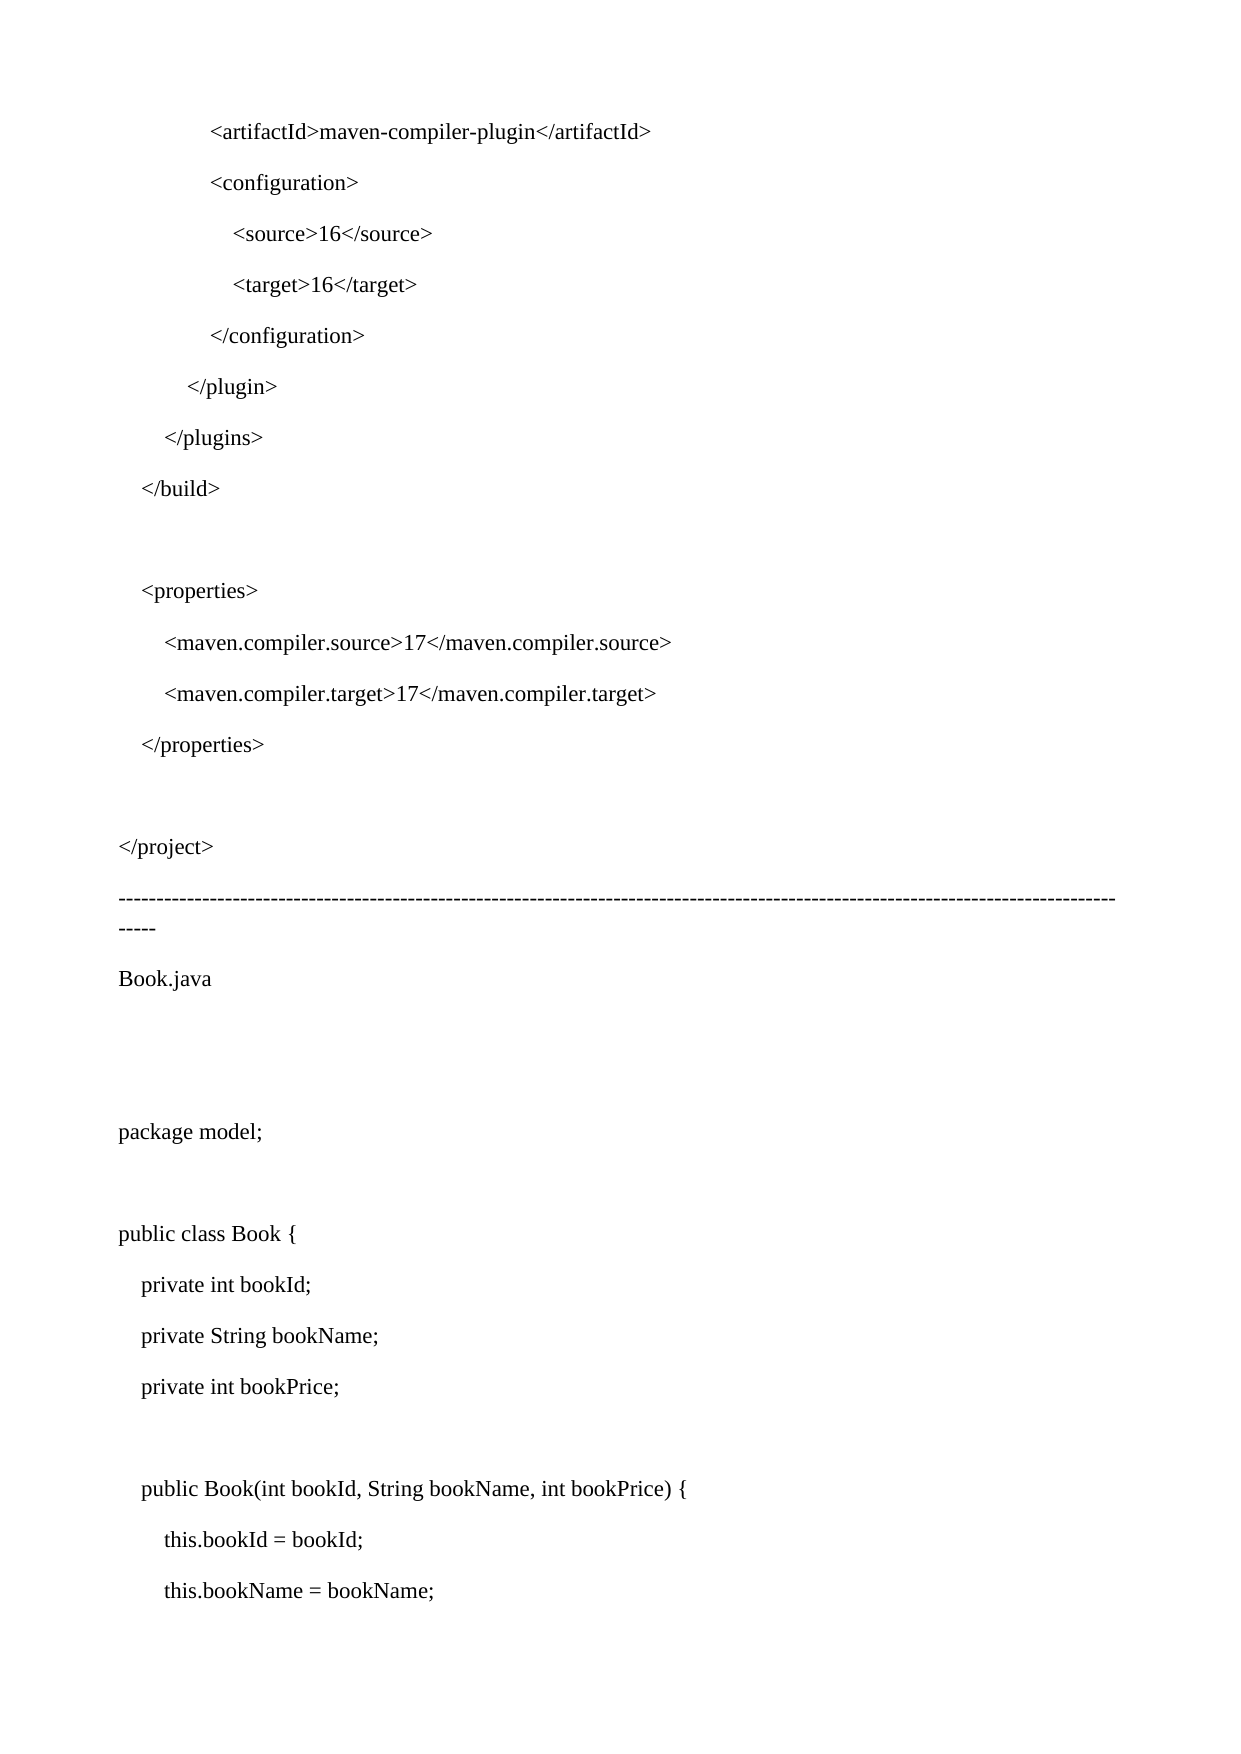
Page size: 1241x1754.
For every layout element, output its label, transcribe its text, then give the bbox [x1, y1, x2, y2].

text private String bookName; [118, 1322, 1122, 1349]
text ---------------------------------------------------------------------------------------------------------------------------------------- [118, 884, 1122, 940]
text </configuration> [118, 322, 1122, 349]
text public class Book { [118, 1220, 1122, 1247]
text private int bookId; [118, 1271, 1122, 1298]
text </properties> [118, 731, 1122, 757]
text this.bookName = bookName; [118, 1577, 1122, 1604]
text </build> [118, 475, 1122, 502]
text <properties> [118, 577, 1122, 604]
text Book.java [118, 965, 1122, 991]
text <configuration> [118, 169, 1122, 196]
text <target>16</target> [118, 271, 1122, 298]
text </plugins> [118, 424, 1122, 451]
text <source>16</source> [118, 220, 1122, 247]
text private int bookPrice; [118, 1373, 1122, 1400]
text </plugin> [118, 373, 1122, 400]
text </project> [118, 833, 1122, 859]
text <maven.compiler.target>17</maven.compiler.target> [118, 679, 1122, 706]
text this.bookId = bookId; [118, 1526, 1122, 1553]
text <artifactId>maven-compiler-plugin</artifactId> [118, 118, 1122, 144]
text public Book(int bookId, String bookName, int bookPrice) { [118, 1475, 1122, 1502]
text package model; [118, 1118, 1122, 1144]
text <maven.compiler.source>17</maven.compiler.source> [118, 628, 1122, 655]
